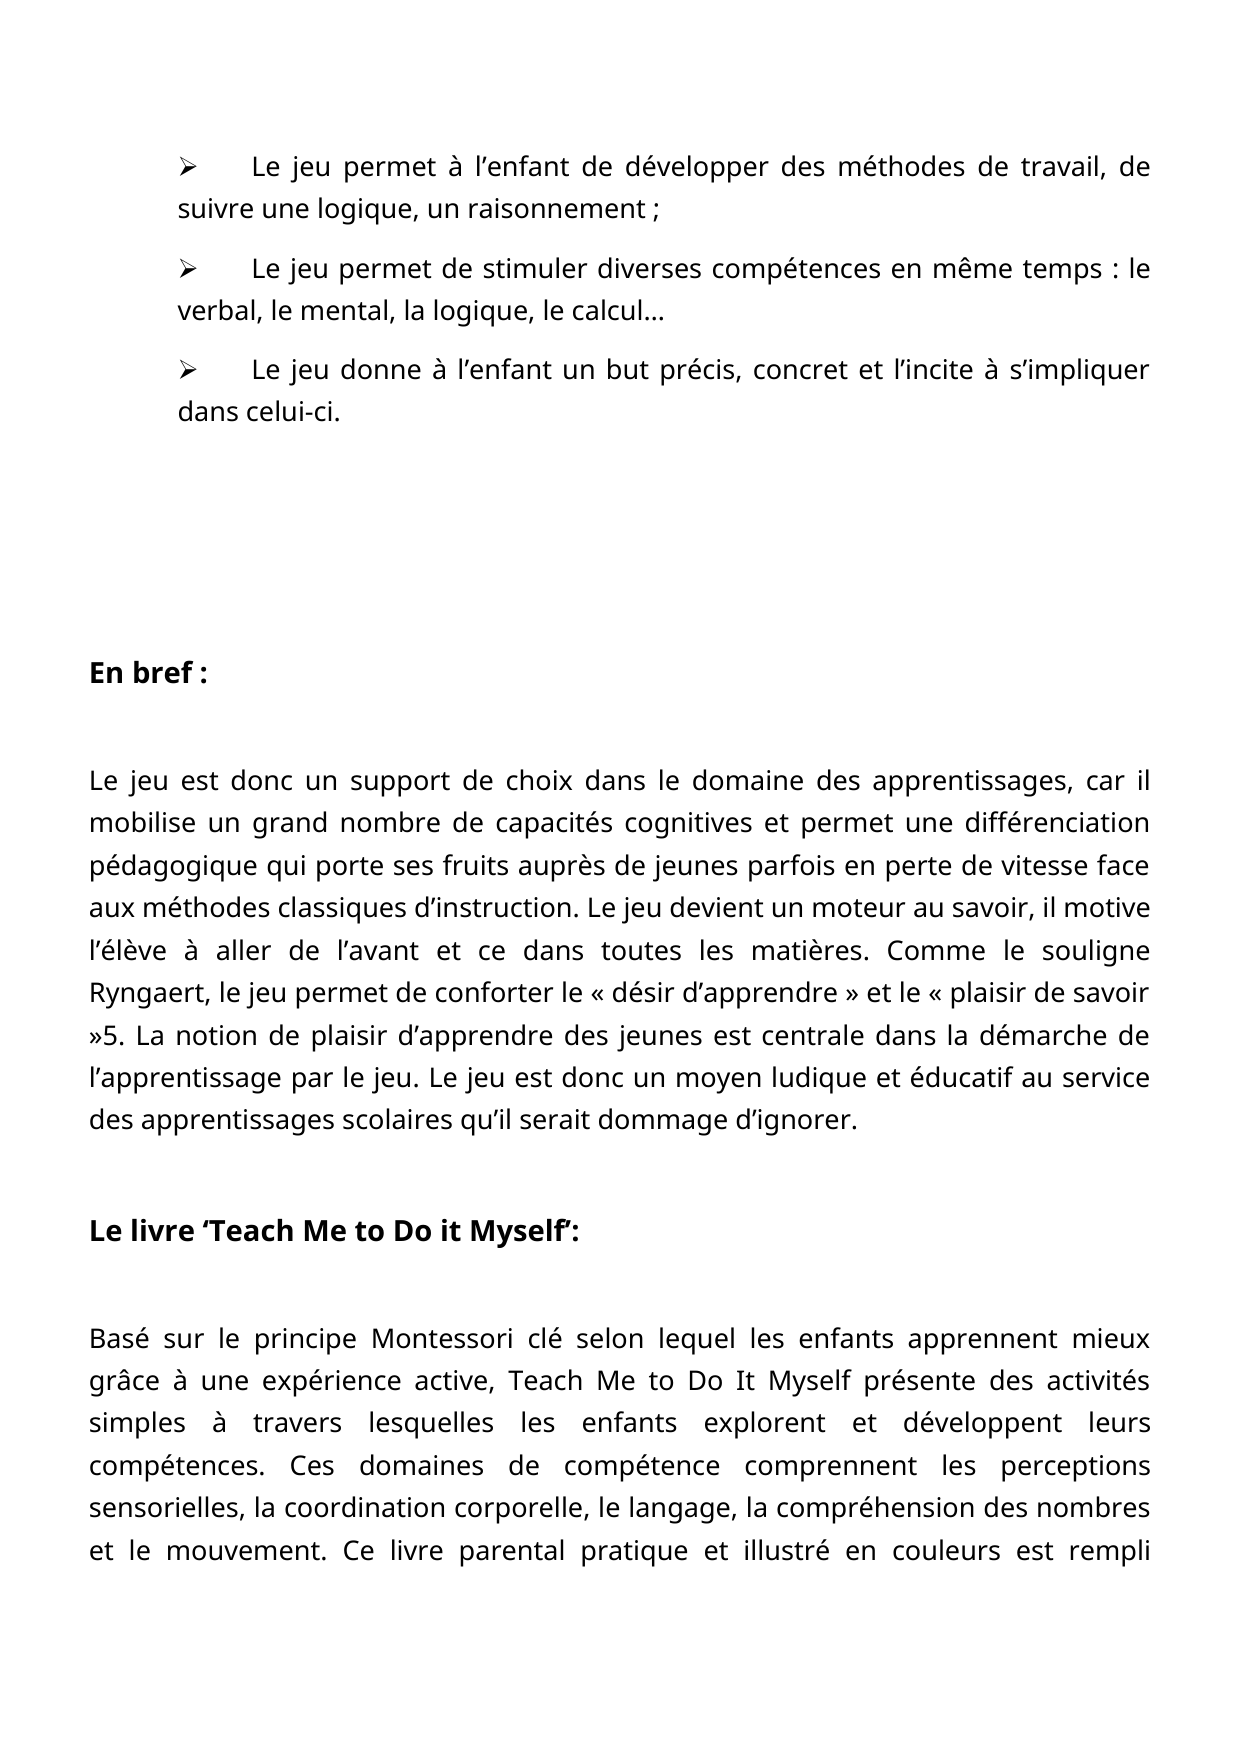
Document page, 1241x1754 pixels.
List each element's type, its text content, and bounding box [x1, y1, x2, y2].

list Le jeu donne à l’enfant un but précis, concret et l’incite à s’impliquer dans celui-ci. [177, 351, 1152, 430]
list Le jeu permet de stimuler diverses compétences en même temps : le verbal, le mental, la logique, le calcul… [177, 249, 1152, 328]
text Le jeu est donc un support de choix dans le domaine des apprentissages, car il mobilise un grand nombre de capacités cognitives et permet une différenciation pédagogique qui porte ses fruits auprès de jeunes parfois en perte de vitesse face aux méthodes classiques d’instruction. Le jeu devient un moteur au savoir, il motive l’élève à aller de l’avant et ce dans toutes les matières. Comme le souligne Ryngaert, le jeu permet de conforter le « désir d’apprendre » et le « plaisir de savoir »5. La notion de plaisir d’apprendre des jeunes est centrale dans la démarche de l’apprentissage par le jeu. Le jeu est donc un moyen ludique et éducatif au service des apprentissages scolaires qu’il serait dommage d’ignorer. [89, 762, 1152, 1138]
list Le jeu permet à l’enfant de développer des méthodes de travail, de suivre une logique, un raisonnement ; [177, 148, 1152, 227]
text Le livre ‘Teach Me to Do it Myself’: [89, 1210, 1152, 1249]
text En bref : [89, 652, 1152, 692]
text Basé sur le principe Montessori clé selon lequel les enfants apprennent mieux grâce à une expérience active, Teach Me to Do It Myself présente des activités simples à travers lesquelles les enfants explorent et développent leurs compétences. Ces domaines de compétence comprennent les perceptions sensorielles, la coordination corporelle, le langage, la compréhension des nombres et le mouvement. Ce livre parental pratique et illustré en couleurs est rempli [89, 1319, 1152, 1568]
